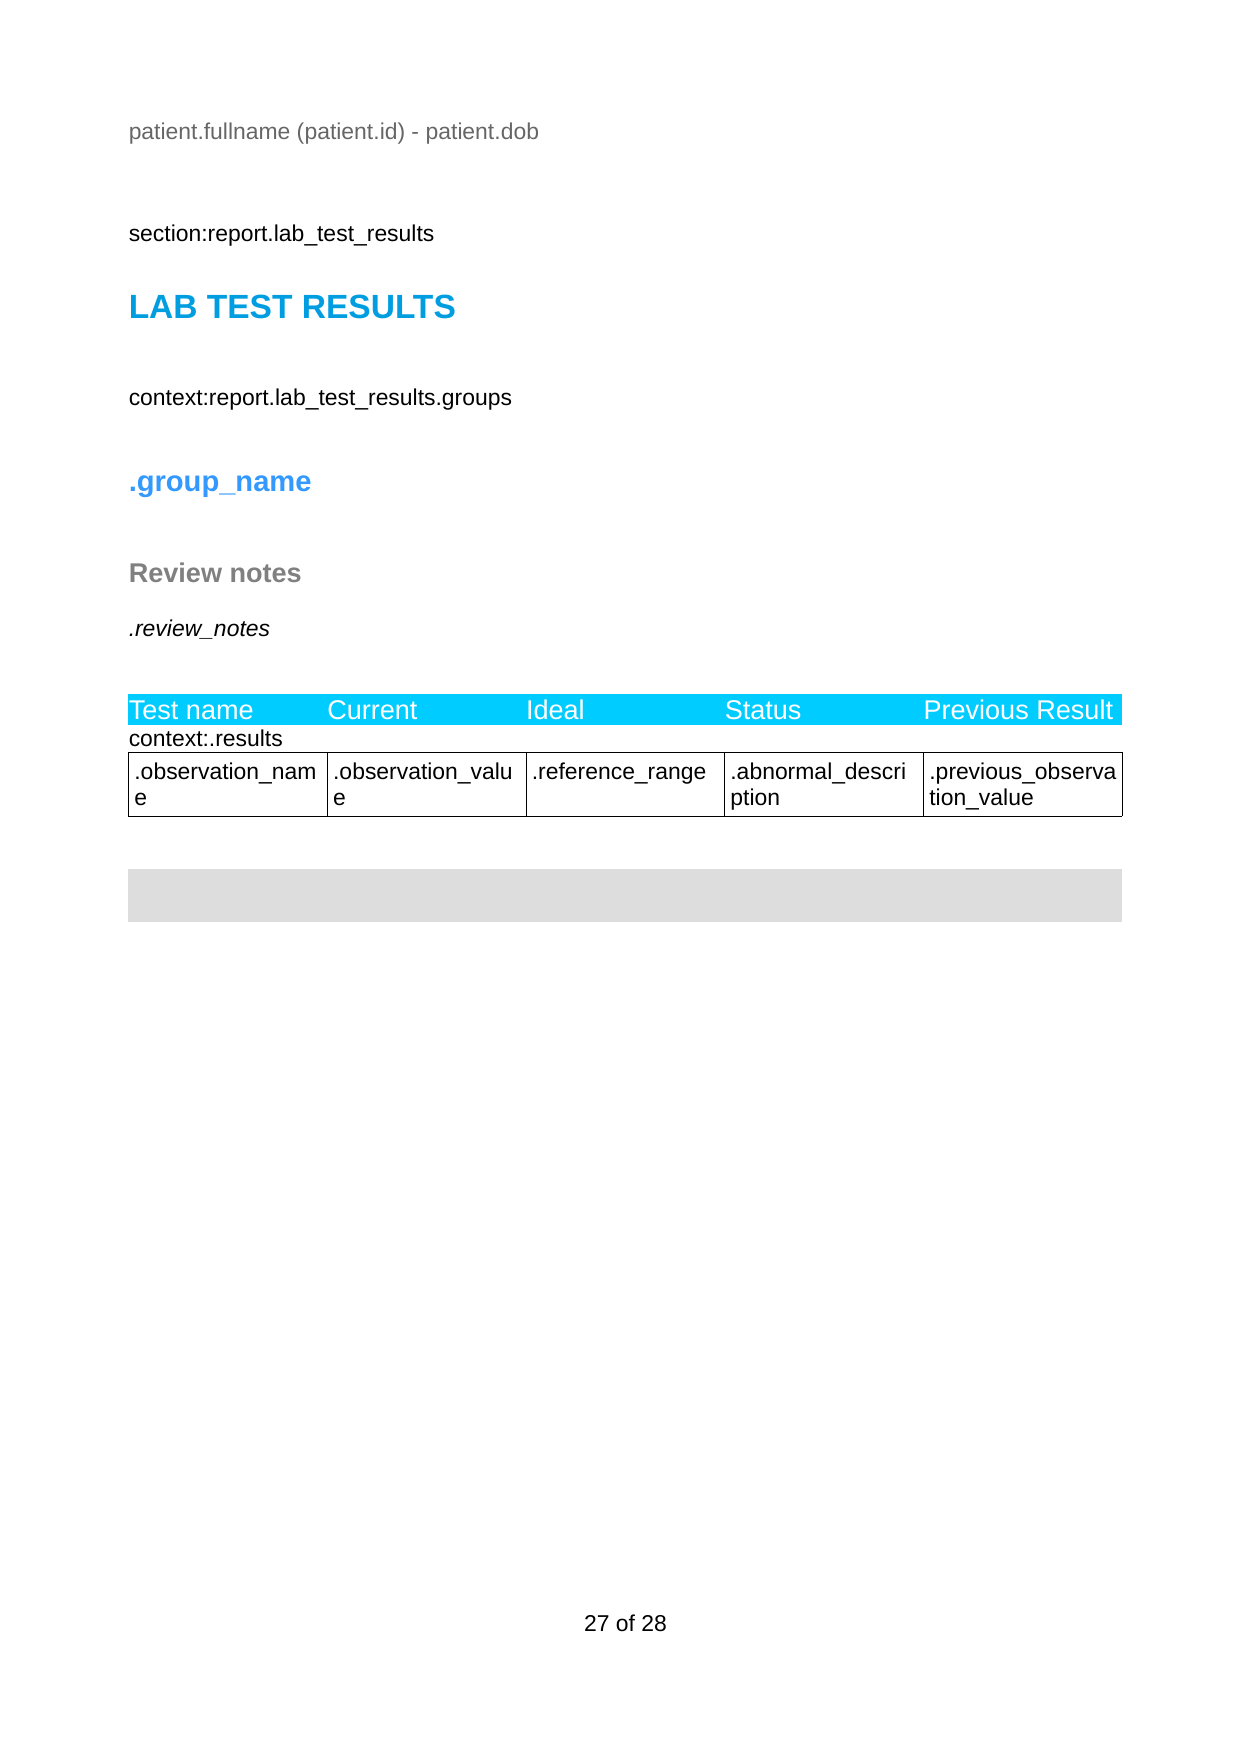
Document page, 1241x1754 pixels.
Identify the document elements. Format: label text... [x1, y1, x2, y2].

table_header .observation_value [328, 753, 526, 816]
table_cell [129, 817, 1122, 869]
table_cell context:.results [129, 725, 1122, 752]
table_header .abnormal_description [725, 753, 923, 816]
table_header .previous_observation_value [924, 753, 1122, 816]
subtitle Lab Test Results [128, 287, 1122, 326]
table_cell [129, 668, 1122, 694]
table_header .reference_range [527, 753, 724, 816]
table_cell Review notes .review_notes [129, 531, 1122, 668]
text section:report.lab_test_results [128, 220, 1122, 246]
table_header .observation_name [129, 753, 327, 816]
table_header .group_name [129, 431, 1122, 531]
text context:report.lab_test_results.groups [128, 384, 1122, 411]
